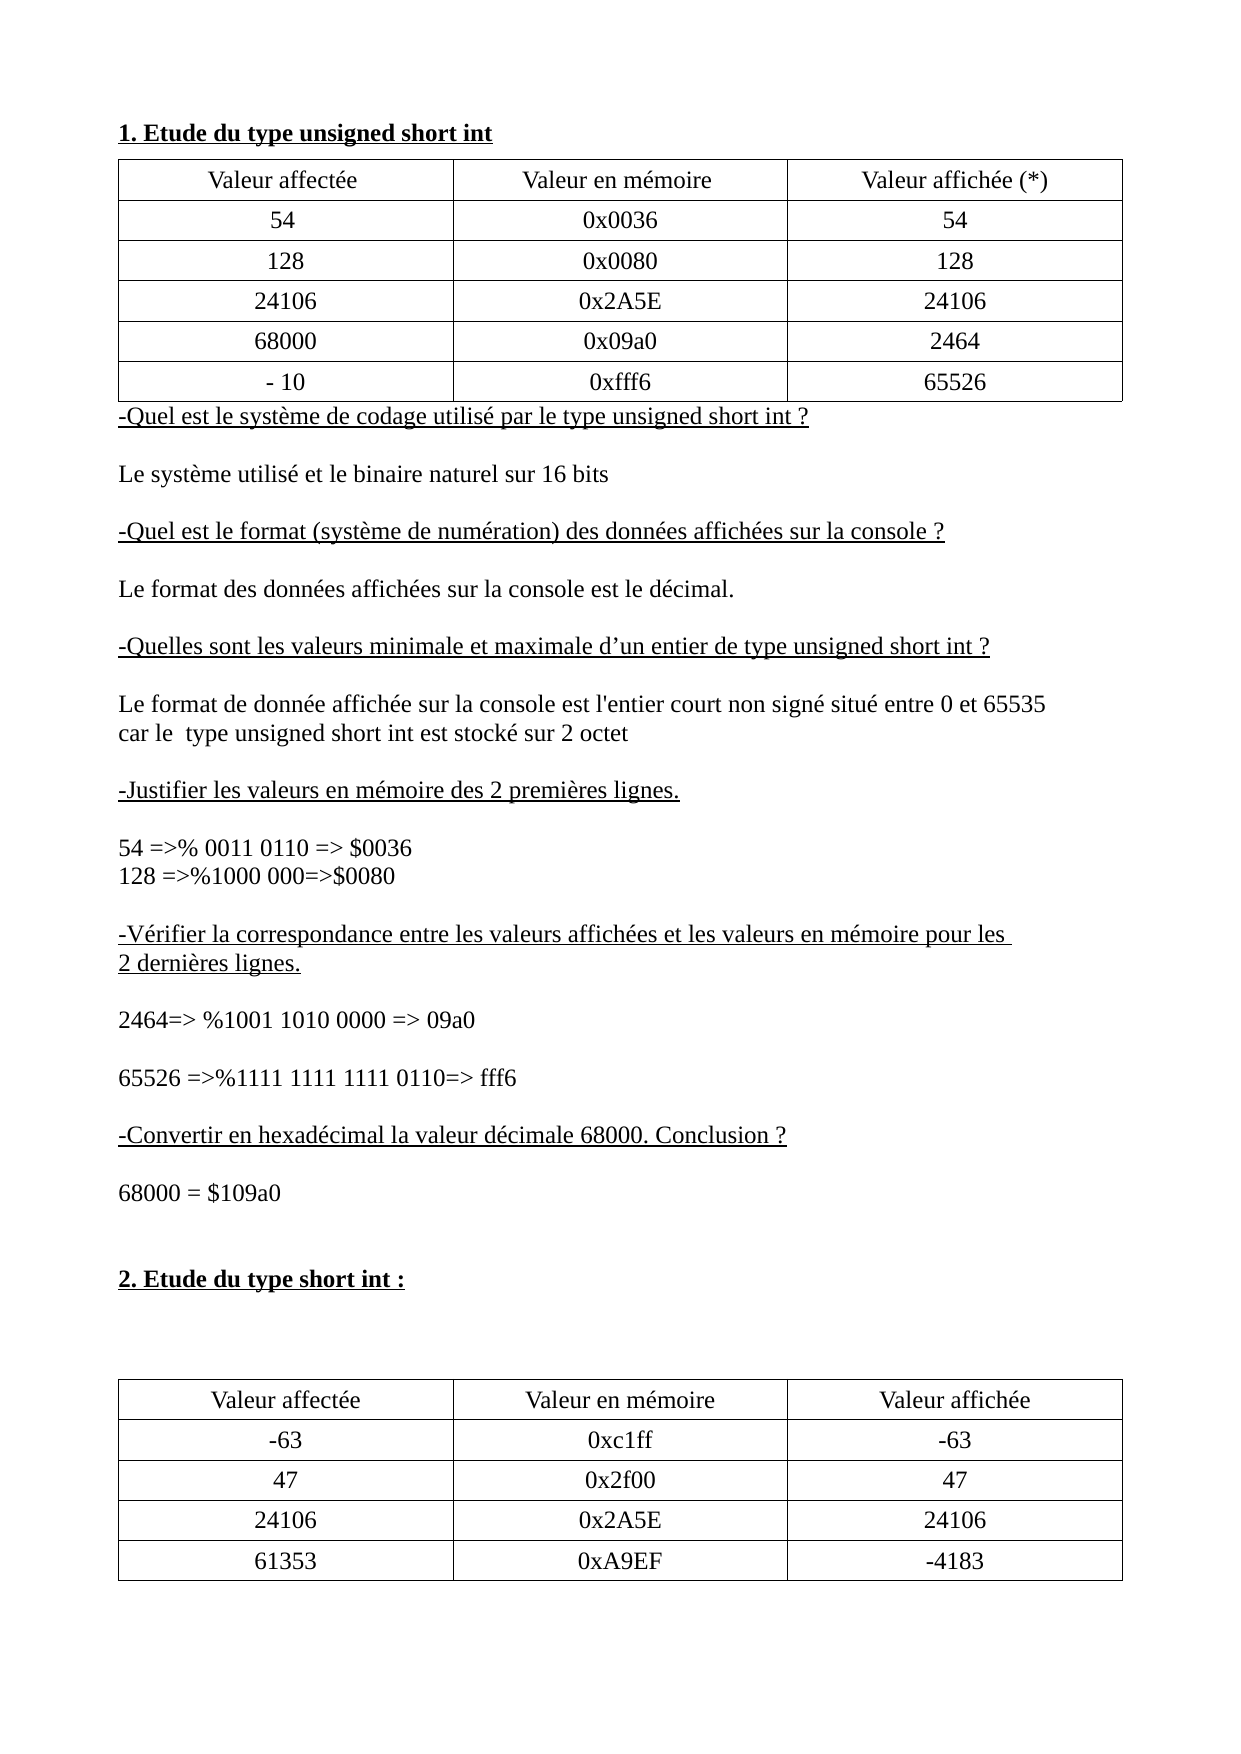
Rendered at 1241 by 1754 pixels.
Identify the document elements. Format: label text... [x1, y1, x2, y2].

text -Justifier les valeurs en mémoire des 2 premières lignes. [118, 775, 1122, 804]
table_cell 68000 [119, 322, 453, 361]
text -Quelles sont les valeurs minimale et maximale d’un entier de type unsigned short int ? [118, 631, 1122, 660]
table_cell 128 [788, 241, 1122, 280]
text 68000 = $109a0 [118, 1178, 1122, 1206]
table_cell - 10 [119, 362, 453, 401]
table_cell 24106 [119, 1501, 453, 1540]
text 2 dernières lignes. [118, 948, 1122, 976]
table_cell -63 [119, 1420, 453, 1459]
table_cell 0xfff6 [454, 362, 787, 401]
table_cell 0xc1ff [454, 1420, 787, 1459]
table_cell 0x2A5E [454, 281, 787, 321]
table_cell 65526 [788, 362, 1122, 401]
table_cell 0x0036 [454, 201, 787, 240]
table_cell 54 [119, 201, 453, 240]
table_cell 47 [119, 1461, 453, 1500]
table_cell -63 [788, 1420, 1122, 1459]
table_cell 0x2f00 [454, 1461, 787, 1500]
text Le système utilisé et le binaire naturel sur 16 bits [118, 459, 1122, 488]
table_cell 47 [788, 1461, 1122, 1500]
table_header Valeur affichée (*) [788, 160, 1122, 200]
table_cell 24106 [788, 281, 1122, 321]
text -Quel est le système de codage utilisé par le type unsigned short int ? [118, 402, 1122, 430]
text Le format de donnée affichée sur la console est l'entier court non signé situé entre 0 et 65535 [118, 689, 1122, 718]
text 65526 =>%1111 1111 1111 0110=> fff6 [118, 1063, 1122, 1091]
table_cell 0x09a0 [454, 322, 787, 361]
table_cell 61353 [119, 1541, 453, 1580]
table_cell 24106 [788, 1501, 1122, 1540]
table_cell 24106 [119, 281, 453, 321]
text -Vérifier la correspondance entre les valeurs affichées et les valeurs en mémoire pour les [118, 919, 1122, 948]
text 1. Etude du type unsigned short int [118, 118, 1122, 147]
table_cell 0x2A5E [454, 1501, 787, 1540]
table_cell -4183 [788, 1541, 1122, 1580]
text Le format des données affichées sur la console est le décimal. [118, 574, 1122, 603]
text -Quel est le format (système de numération) des données affichées sur la console ? [118, 516, 1122, 545]
text 128 =>%1000 000=>$0080 [118, 861, 1122, 890]
text 54 =>% 0011 0110 => $0036 [118, 833, 1122, 861]
text 2464=> %1001 1010 0000 => 09a0 [118, 1005, 1122, 1034]
table_header Valeur affectée [119, 160, 453, 200]
table_header Valeur affectée [119, 1380, 453, 1419]
table_cell 0x0080 [454, 241, 787, 280]
table_cell 128 [119, 241, 453, 280]
table_header Valeur en mémoire [454, 1380, 787, 1419]
table_cell 2464 [788, 322, 1122, 361]
text -Convertir en hexadécimal la valeur décimale 68000. Conclusion ? [118, 1120, 1122, 1149]
table_cell 54 [788, 201, 1122, 240]
table_header Valeur affichée [788, 1380, 1122, 1419]
table_cell 0xA9EF [454, 1541, 787, 1580]
table_header Valeur en mémoire [454, 160, 787, 200]
text car le type unsigned short int est stocké sur 2 octet [118, 718, 1122, 746]
text 2. Etude du type short int : [118, 1264, 1122, 1293]
